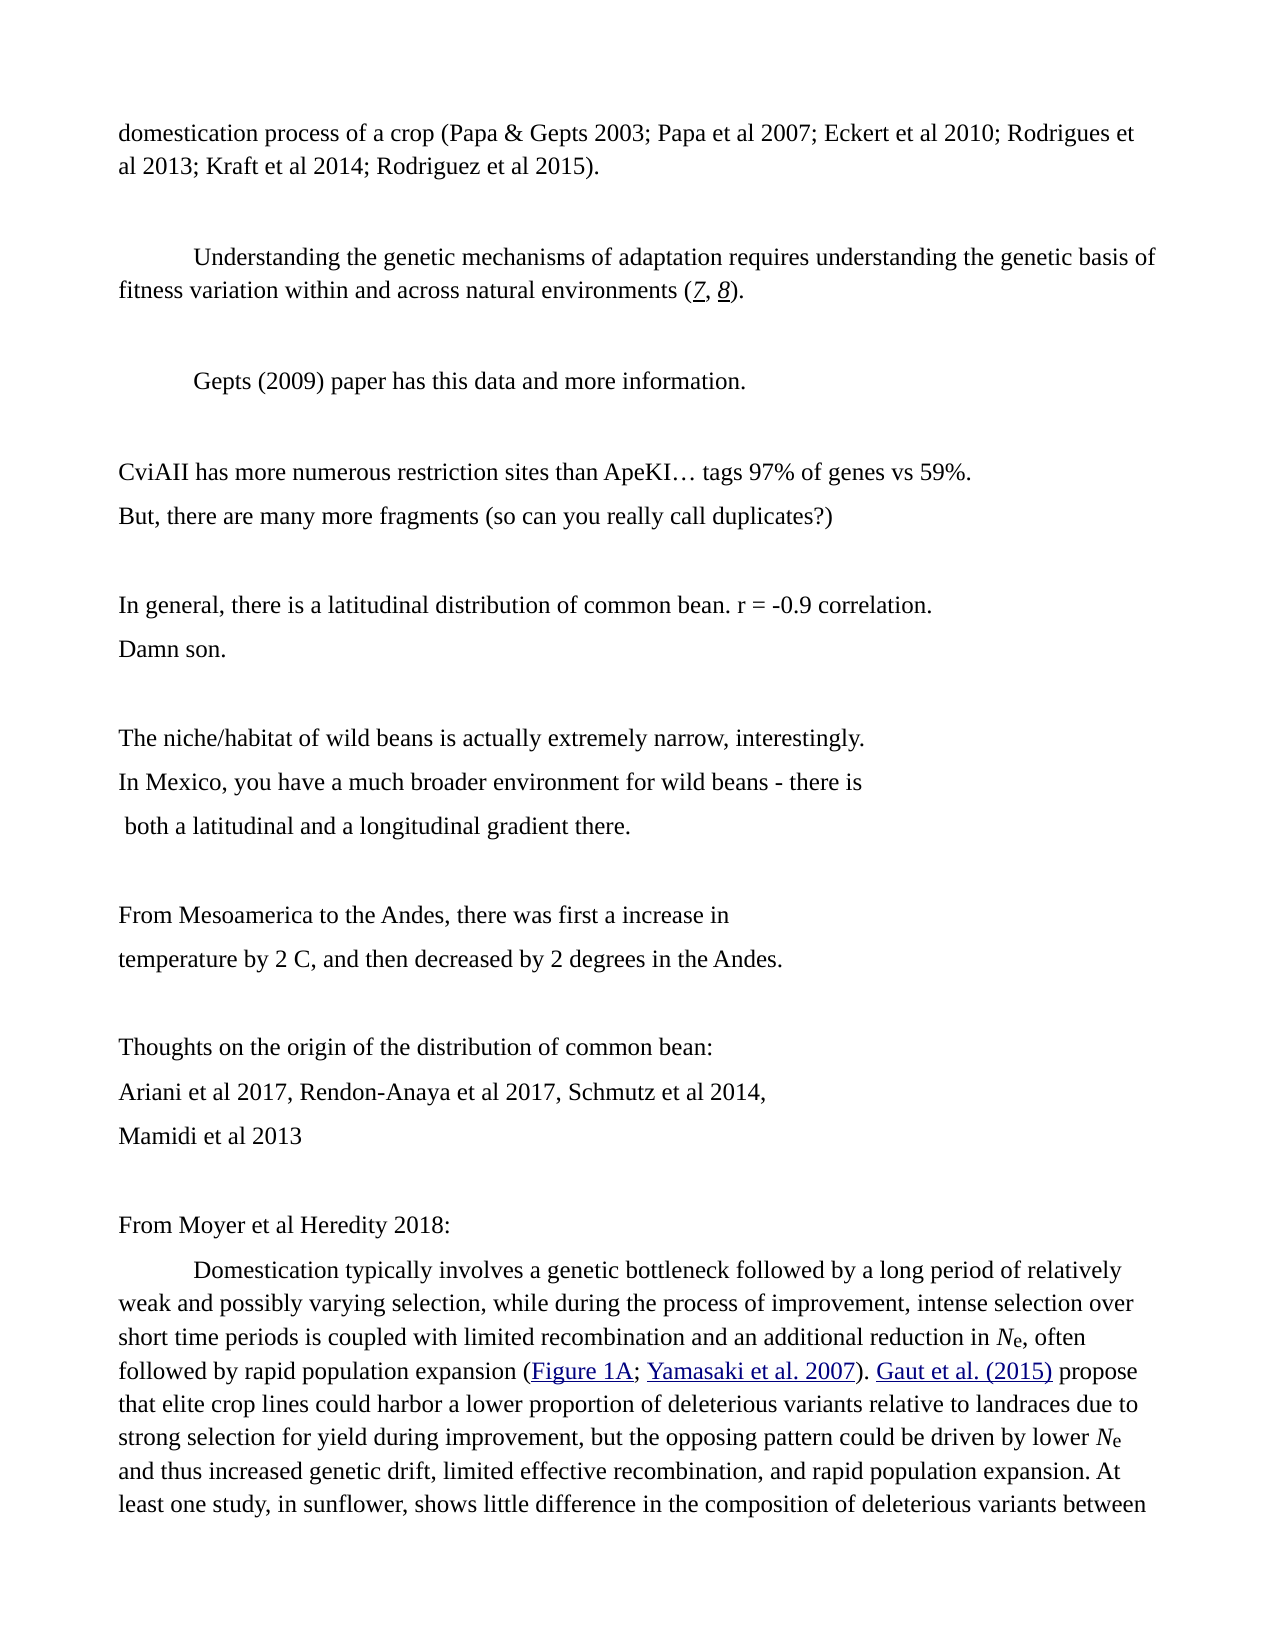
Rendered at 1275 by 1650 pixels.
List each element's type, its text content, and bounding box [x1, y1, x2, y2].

text From Mesoamerica to the Andes, there was first a increase in [118, 899, 1157, 928]
text The niche/habitat of wild beans is actually extremely narrow, interestingly. [118, 722, 1157, 751]
text Thoughts on the origin of the distribution of common bean: [118, 1032, 1157, 1061]
text In general, there is a latitudinal distribution of common bean. r = -0.9 correlation. [118, 589, 1157, 618]
text From Moyer et al Heredity 2018: [118, 1210, 1157, 1239]
text domestication process of a crop (Papa & Gepts 2003; Papa et al 2007; Eckert et al 2010; Rodrigues et al 2013; Kraft et al 2014; Rodriguez et al 2015). [118, 118, 1157, 180]
text Ariani et al 2017, Rendon-Anaya et al 2017, Schmutz et al 2014, [118, 1076, 1157, 1106]
text But, there are many more fragments (so can you really call duplicates?) [118, 500, 1157, 530]
text Mamidi et al 2013 [118, 1120, 1157, 1150]
text Domestication typically involves a genetic bottleneck followed by a long period of relatively weak and possibly varying selection, while during the process of improvement, intense selection over short time periods is coupled with limited recombination and an additional reduction in Ne, often followed by rapid population expansion (Figure 1A; Yamasaki et al. 2007). Gaut et al. (2015) propose that elite crop lines could harbor a lower proportion of deleterious variants relative to landraces due to strong selection for yield during improvement, but the opposing pattern could be driven by lower Ne and thus increased genetic drift, limited effective recombination, and rapid population expansion. At least one study, in sunflower, shows little difference in the composition of deleterious variants between [118, 1255, 1157, 1518]
text Gepts (2009) paper has this data and more information. [118, 366, 1157, 395]
text both a latitudinal and a longitudinal gradient there. [118, 810, 1157, 840]
text CviAII has more numerous restriction sites than ApeKI… tags 97% of genes vs 59%. [118, 456, 1157, 486]
text Damn son. [118, 633, 1157, 663]
text temperature by 2 C, and then decreased by 2 degrees in the Andes. [118, 943, 1157, 973]
text Understanding the genetic mechanisms of adaptation requires understanding the genetic basis of fitness variation within and across natural environments (7, 8). [118, 242, 1157, 304]
text In Mexico, you have a much broader environment for wild beans - there is [118, 766, 1157, 796]
